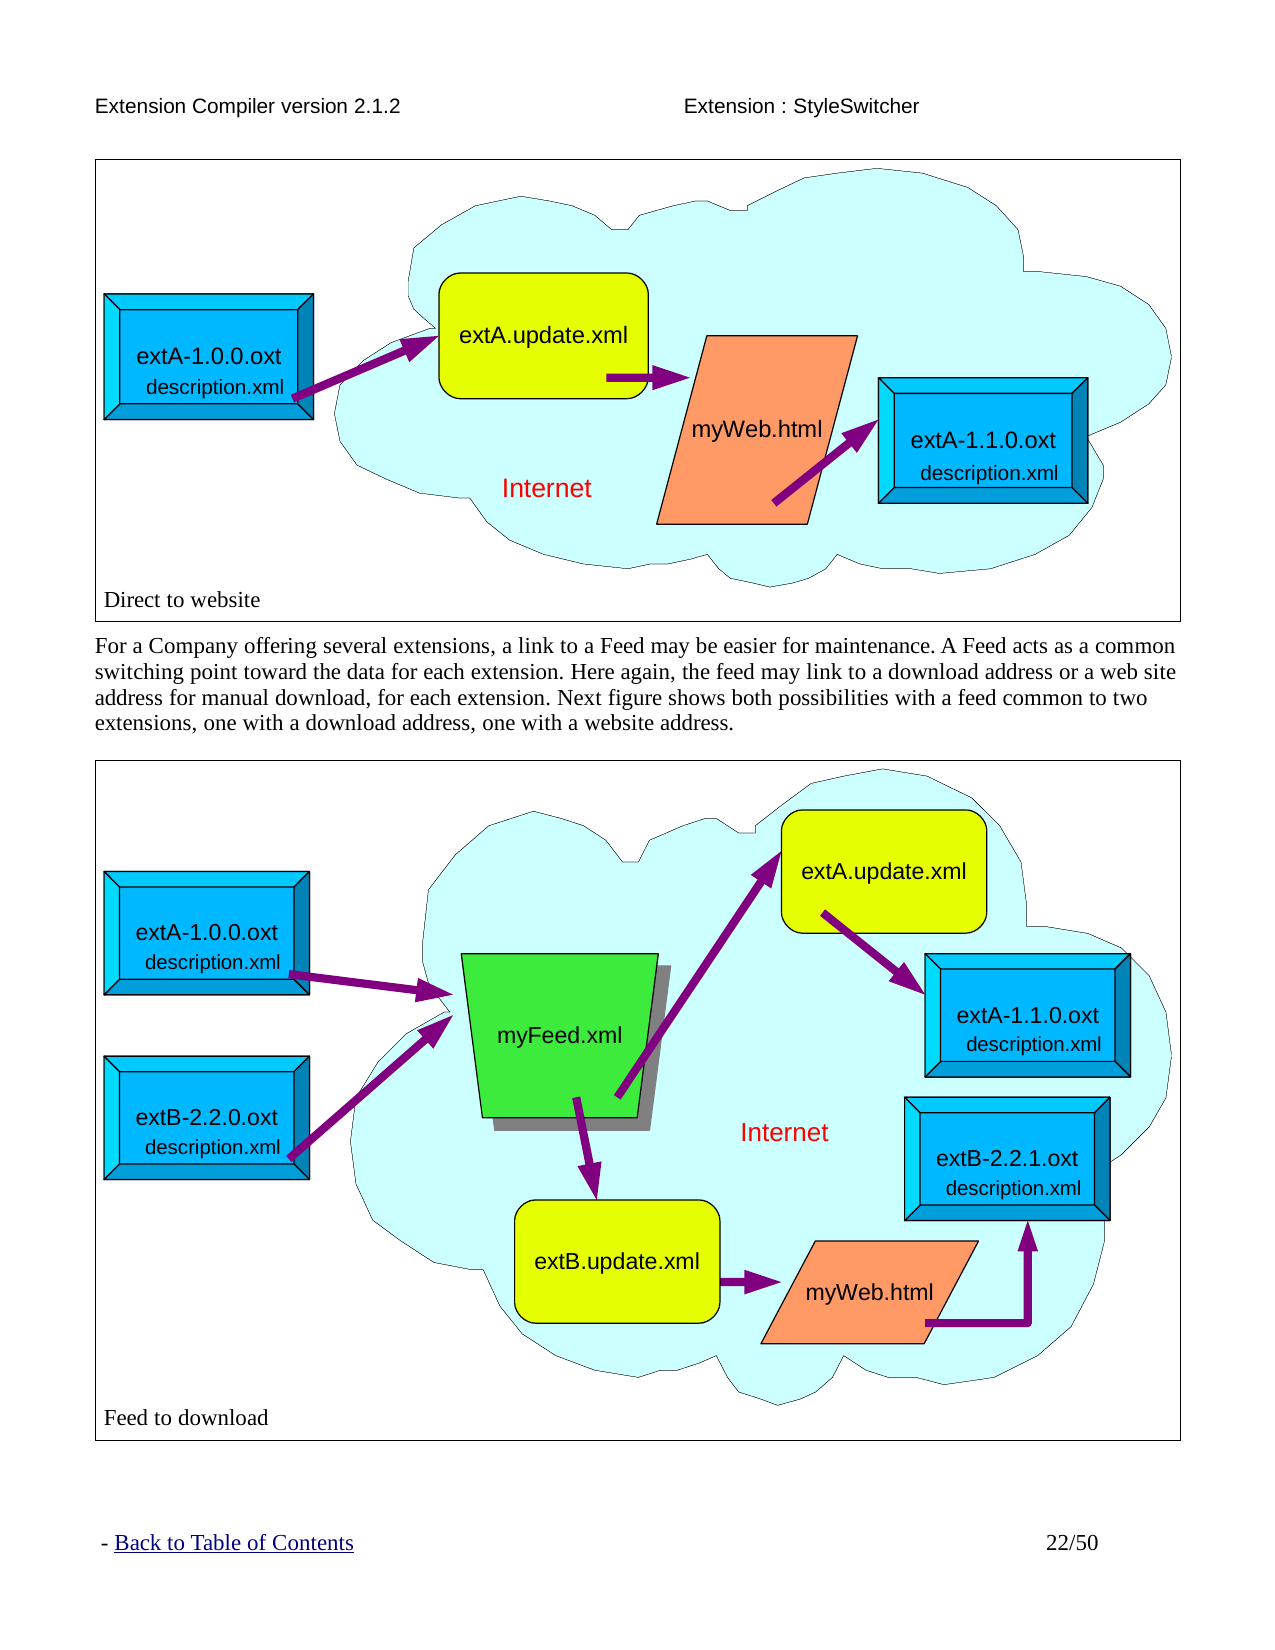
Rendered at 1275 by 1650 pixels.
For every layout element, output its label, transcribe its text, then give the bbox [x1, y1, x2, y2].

text Feed to download [891, 769, 1172, 1050]
text Feed to download [103, 769, 875, 985]
text For a Company offering several extensions, a link to a Feed may be easier for maintenance. A Feed acts as a common switching point toward the data for each extension. Here again, the feed may link to a download address or a web site address for manual download, for each extension. Next figure shows both possibilities with a feed common to two extensions, one with a download address, one with a website address. [94, 160, 1181, 736]
text Direct to website [103, 168, 870, 383]
text Feed to download [103, 982, 448, 1133]
text Direct to website [885, 168, 1172, 353]
text [94, 147, 1181, 159]
text Feed to download [103, 1061, 1172, 1431]
text Direct to website [103, 361, 1172, 613]
